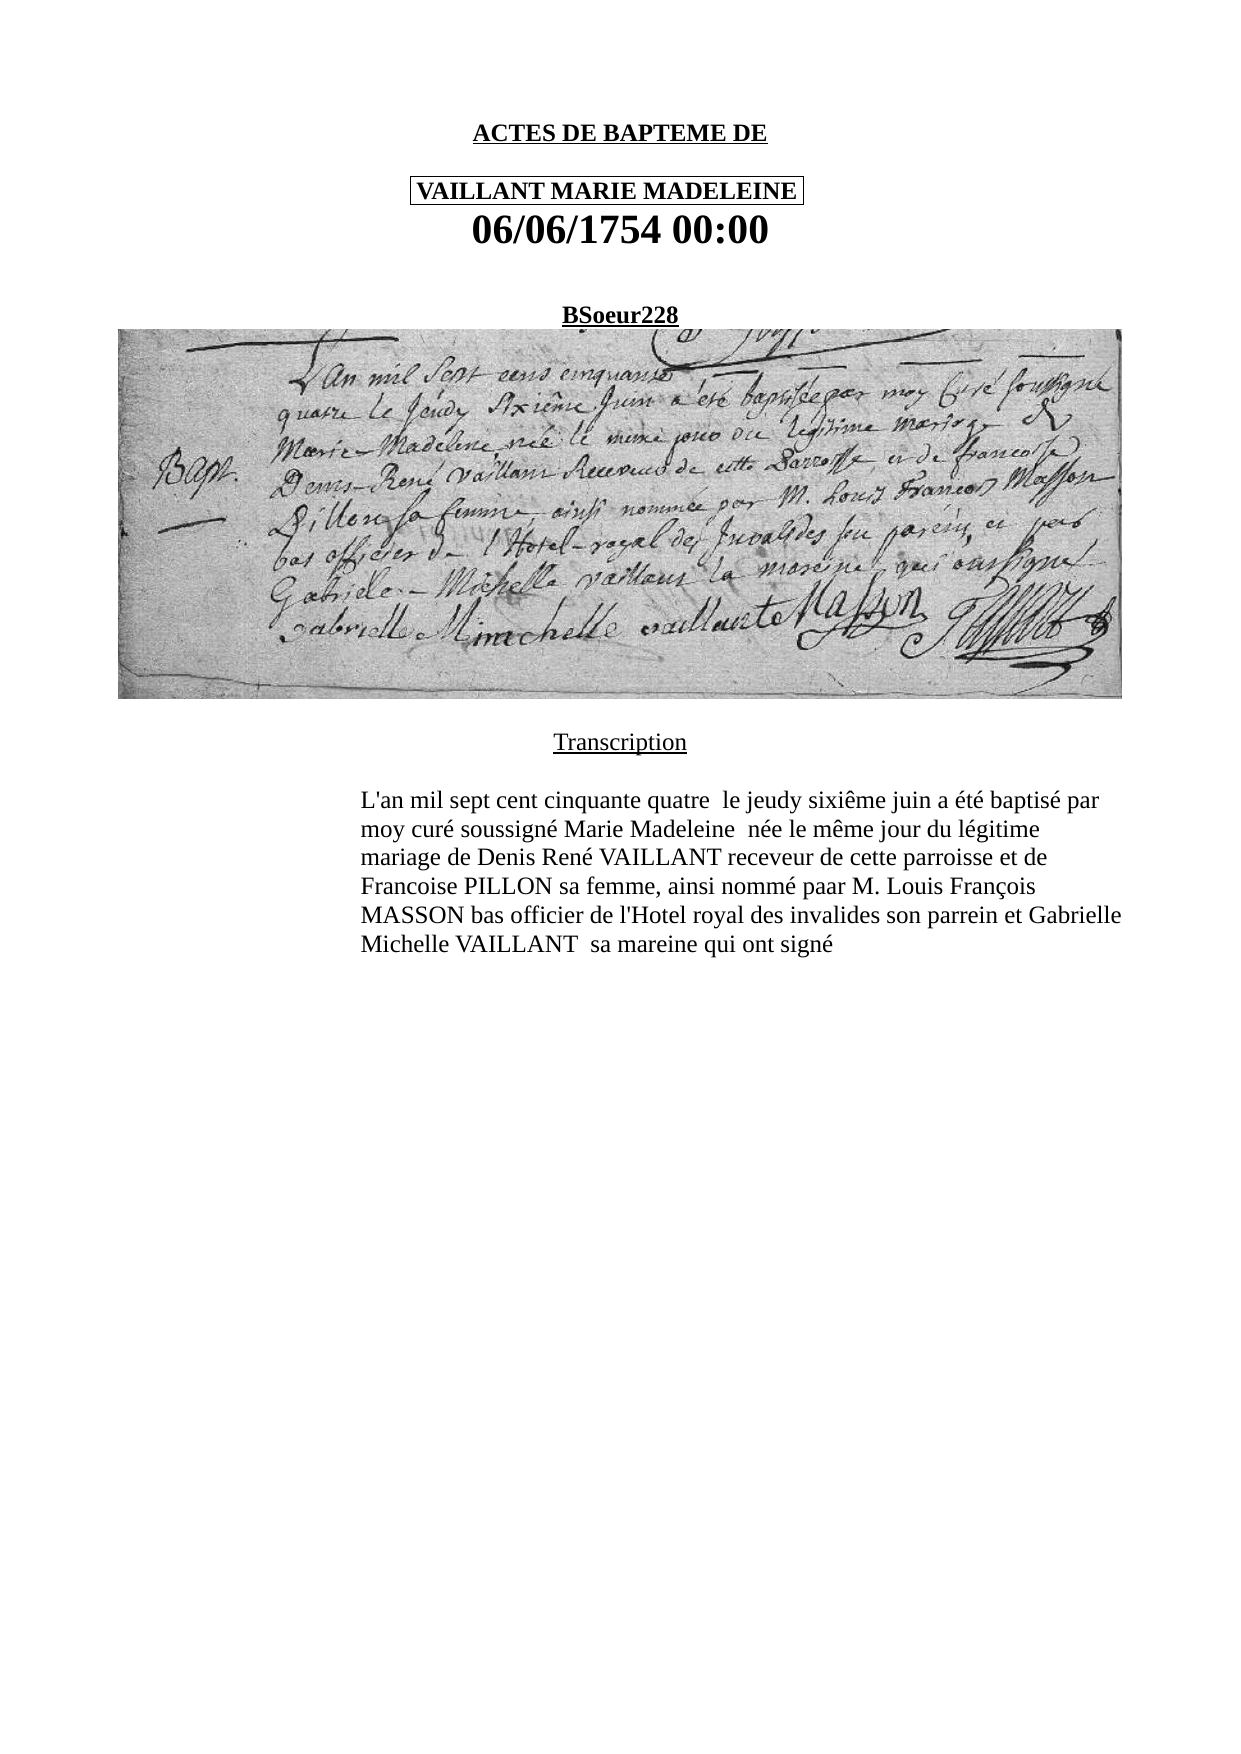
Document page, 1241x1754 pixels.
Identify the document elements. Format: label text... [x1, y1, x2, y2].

text Transcription [118, 727, 1122, 756]
picture [118, 329, 1122, 699]
text L'an mil sept cent cinquante quatre le jeudy sixiême juin a été baptisé par moy curé soussigné Marie Madeleine née le même jour du légitime mariage de Denis René VAILLANT receveur de cette parroisse et de Francoise PILLON sa femme, ainsi nommé paar M. Louis François MASSON bas officier de l'Hotel royal des invalides son parrein et Gabrielle Michelle VAILLANT sa mareine qui ont signé [360, 785, 1122, 957]
text BSoeur228 [118, 300, 1122, 329]
text VAILLANT MARIE MADELEINE [411, 177, 803, 204]
text ACTES DE BAPTEME DE [118, 118, 1122, 147]
text 06/06/1754 00:00 [118, 204, 1122, 252]
